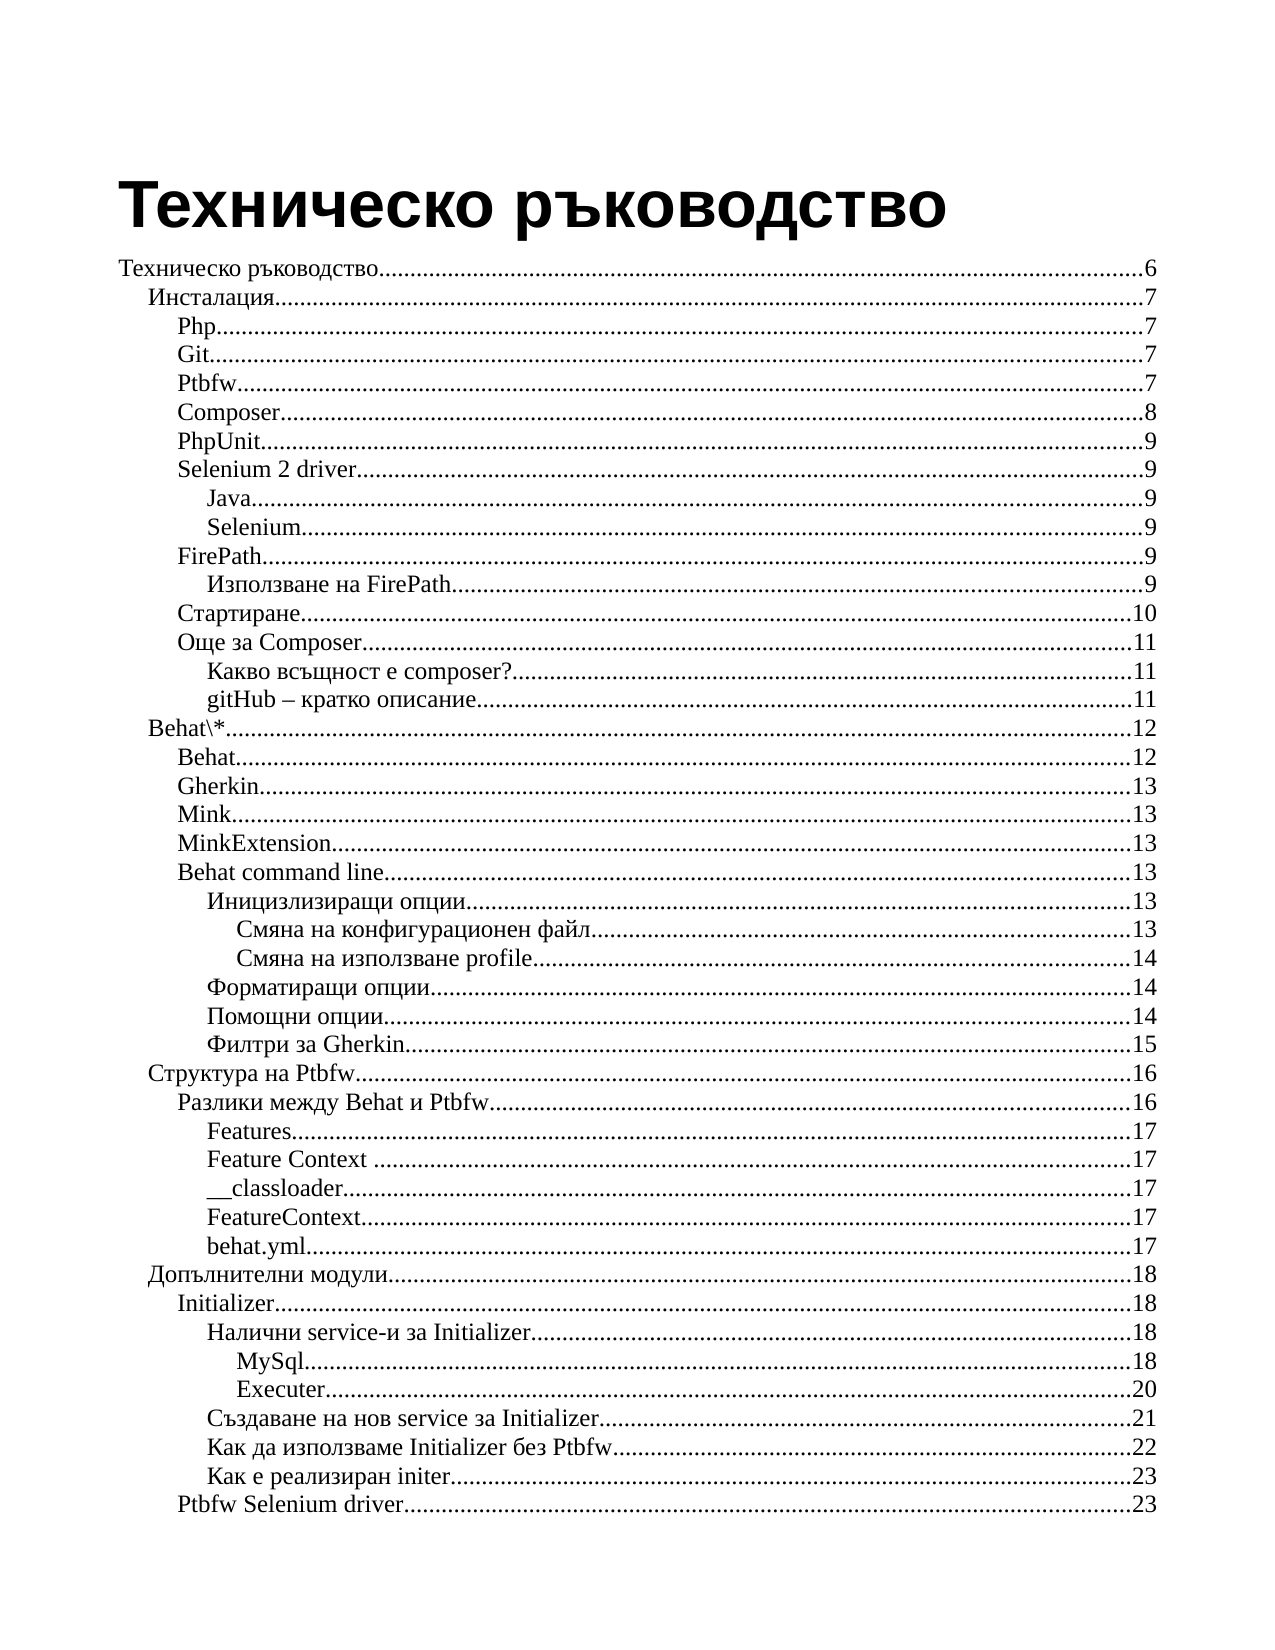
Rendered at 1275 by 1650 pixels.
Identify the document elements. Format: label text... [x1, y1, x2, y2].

text Стартиране 10 [177, 598, 1157, 627]
text Използване на FirePath 9 [207, 569, 1157, 598]
text Git 7 [177, 339, 1157, 368]
text Composer 8 [177, 397, 1157, 426]
text MySql 18 [236, 1346, 1157, 1374]
text Executer 20 [236, 1374, 1157, 1403]
text Feature Context 17 [207, 1144, 1157, 1173]
text Филтри за Gherkin 15 [207, 1029, 1157, 1058]
text Java 9 [207, 483, 1157, 512]
text Php 7 [177, 311, 1157, 339]
text Ptbfw 7 [177, 368, 1157, 397]
text Selenium 9 [207, 512, 1157, 541]
text Още за Composer 11 [177, 627, 1157, 656]
text Иницизлизиращи опции 13 [207, 886, 1157, 914]
text behat.yml 17 [207, 1231, 1157, 1259]
text Форматиращи опции 14 [207, 972, 1157, 1001]
text Features 17 [207, 1116, 1157, 1144]
text FirePath 9 [177, 541, 1157, 569]
text __classloader 17 [207, 1173, 1157, 1202]
text Behat 12 [177, 742, 1157, 771]
text Initializer 18 [177, 1288, 1157, 1317]
text Налични service-и за Initializer 18 [207, 1317, 1157, 1346]
text Структура на Ptbfw 16 [148, 1058, 1157, 1087]
text Помощни опции 14 [207, 1001, 1157, 1029]
text Инсталация 7 [148, 282, 1157, 311]
text Смяна на конфигурационен файл 13 [236, 914, 1157, 943]
text Разлики между Behat и Ptbfw 16 [177, 1087, 1157, 1116]
text Ptbfw Selenium driver 23 [177, 1489, 1157, 1518]
text Gherkin 13 [177, 771, 1157, 799]
text PhpUnit 9 [177, 426, 1157, 454]
subtitle Техническо ръководство [118, 164, 1157, 241]
text Как е реализиран initer 23 [207, 1461, 1157, 1489]
text gitHub – кратко описание 11 [207, 684, 1157, 713]
text Как да използваме Initializer без Ptbfw 22 [207, 1432, 1157, 1461]
text Mink 13 [177, 799, 1157, 828]
text Какво всъщност е composer? 11 [207, 656, 1157, 684]
text Допълнителни модули 18 [148, 1259, 1157, 1288]
text Selenium 2 driver 9 [177, 454, 1157, 483]
text Behat command line 13 [177, 857, 1157, 886]
text Техническо ръководство 6 [118, 253, 1157, 282]
text MinkExtension 13 [177, 828, 1157, 857]
text Behat\* 12 [148, 713, 1157, 742]
text FeatureContext 17 [207, 1202, 1157, 1231]
text Създаване на нов service за Initializer 21 [207, 1403, 1157, 1432]
text Смяна на използване profile 14 [236, 943, 1157, 972]
